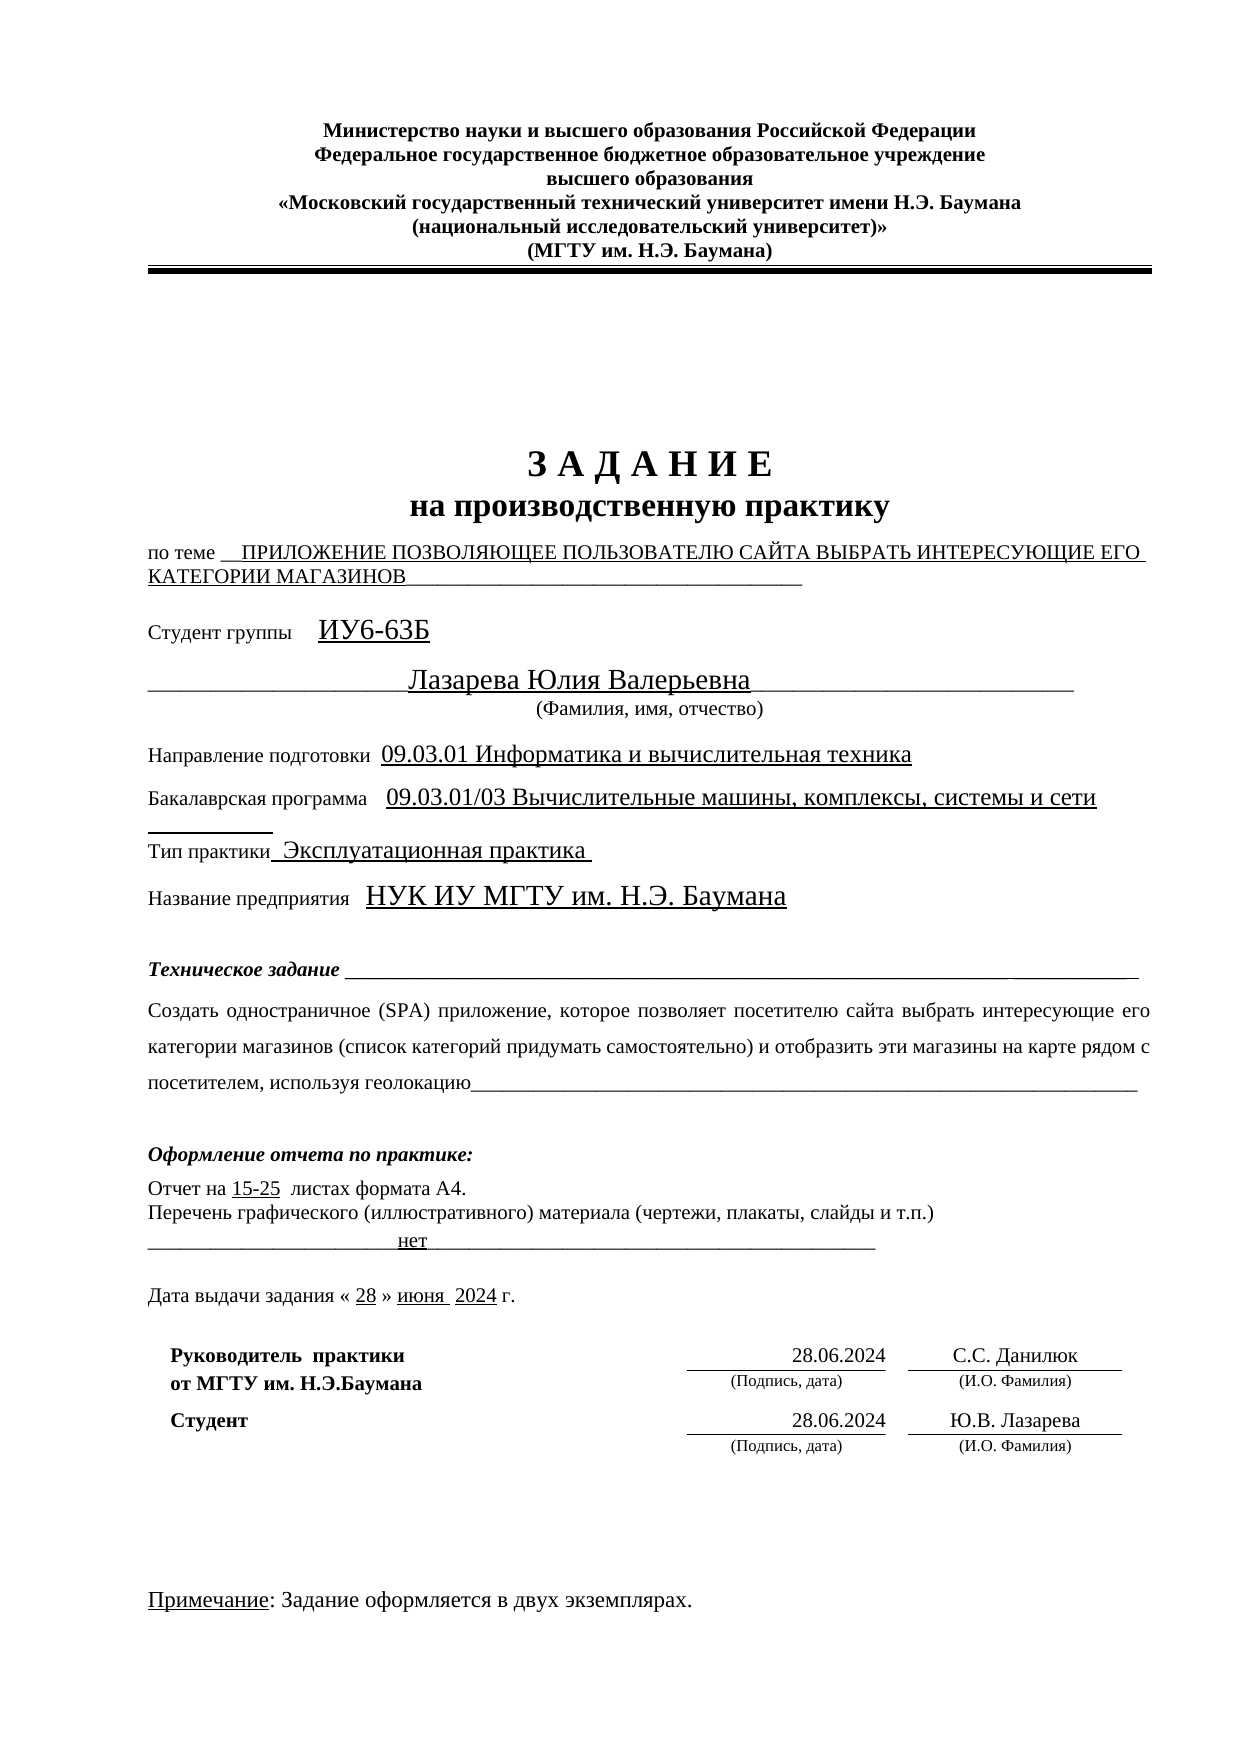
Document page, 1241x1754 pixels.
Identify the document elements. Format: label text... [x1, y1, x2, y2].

text (национальный исследовательский университет)» [148, 214, 1152, 238]
text ________________________нет___________________________________________ [148, 1228, 1152, 1252]
table_cell Студент [159, 1395, 531, 1435]
table_cell [531, 1371, 676, 1395]
text высшего образования [148, 166, 1152, 190]
text по теме __ПРИЛОЖЕНИЕ ПОЗВОЛЯЮЩЕЕ ПОЛЬЗОВАТЕЛЮ САЙТА ВЫБРАТЬ ИНТЕРЕСУЮЩИЕ ЕГО КАТЕГОРИИ МАГАЗИНОВ______________________________________ [148, 540, 1152, 588]
text Министерство науки и высшего образования Российской Федерации [148, 118, 1152, 142]
table_header Руководитель практики [159, 1331, 531, 1371]
text Студент группы ИУ6-63Б [148, 612, 1152, 646]
table_header [531, 1331, 676, 1371]
text Тип практики Эксплуатационная практика [148, 835, 1152, 864]
text Перечень графического (иллюстративного) материала (чертежи, плакаты, слайды и т.п.) [148, 1200, 1152, 1224]
text Бакалаврская программа 09.03.01/03 Вычислительные машины, комплексы, системы и сети [148, 782, 1152, 811]
text Название предприятия НУК ИУ МГТУ им. Н.Э. Баумана [148, 878, 1152, 912]
table_cell (И.О. Фамилия) [897, 1435, 1133, 1454]
text (Фамилия, имя, отчество) [148, 696, 1152, 720]
text ЗАДАНИЕ [148, 442, 1152, 485]
table_cell от МГТУ им. Н.Э.Баумана [159, 1371, 531, 1395]
table_cell 28.06.2024 [676, 1395, 897, 1435]
text Создать одностраничное (SPA) приложение, которое позволяет посетителю сайта выбрать интересующие его категории магазинов (список категорий придумать самостоятельно) и отобразить эти магазины на карте рядом с посетителем, используя геолокацию________________________________________________________________ [148, 998, 1152, 1094]
text Направление подготовки 09.03.01 Информатика и вычислительная техника [148, 739, 1152, 768]
text Отчет на 15-25 листах формата А4. [148, 1176, 1152, 1200]
text Федеральное государственное бюджетное образовательное учреждение [148, 142, 1152, 166]
text Техническое задание _____________________________________________________ _________ [148, 953, 1152, 981]
text (МГТУ им. Н.Э. Баумана) [148, 238, 1152, 265]
table_header С.С. Данилюк [897, 1331, 1133, 1371]
text Примечание: Задание оформляется в двух экземплярах. [148, 1586, 1152, 1613]
table_cell [159, 1435, 531, 1454]
table_cell (Подпись, дата) [676, 1371, 897, 1395]
text _________________________Лазарева Юлия Валерьевна_______________________________ [148, 662, 1152, 696]
text на производственную практику [148, 485, 1152, 523]
table_header 28.06.2024 [676, 1331, 897, 1371]
table_cell (Подпись, дата) [676, 1435, 897, 1454]
table_cell [531, 1395, 676, 1435]
table_cell (И.О. Фамилия) [897, 1371, 1133, 1395]
table_cell [531, 1435, 676, 1454]
text Дата выдачи задания « 28 » июня 2024 г. [148, 1283, 1152, 1307]
table_cell Ю.В. Лазарева [897, 1395, 1133, 1435]
text Оформление отчета по практике: [148, 1142, 1152, 1166]
text «Московский государственный технический университет имени Н.Э. Баумана [148, 190, 1152, 214]
